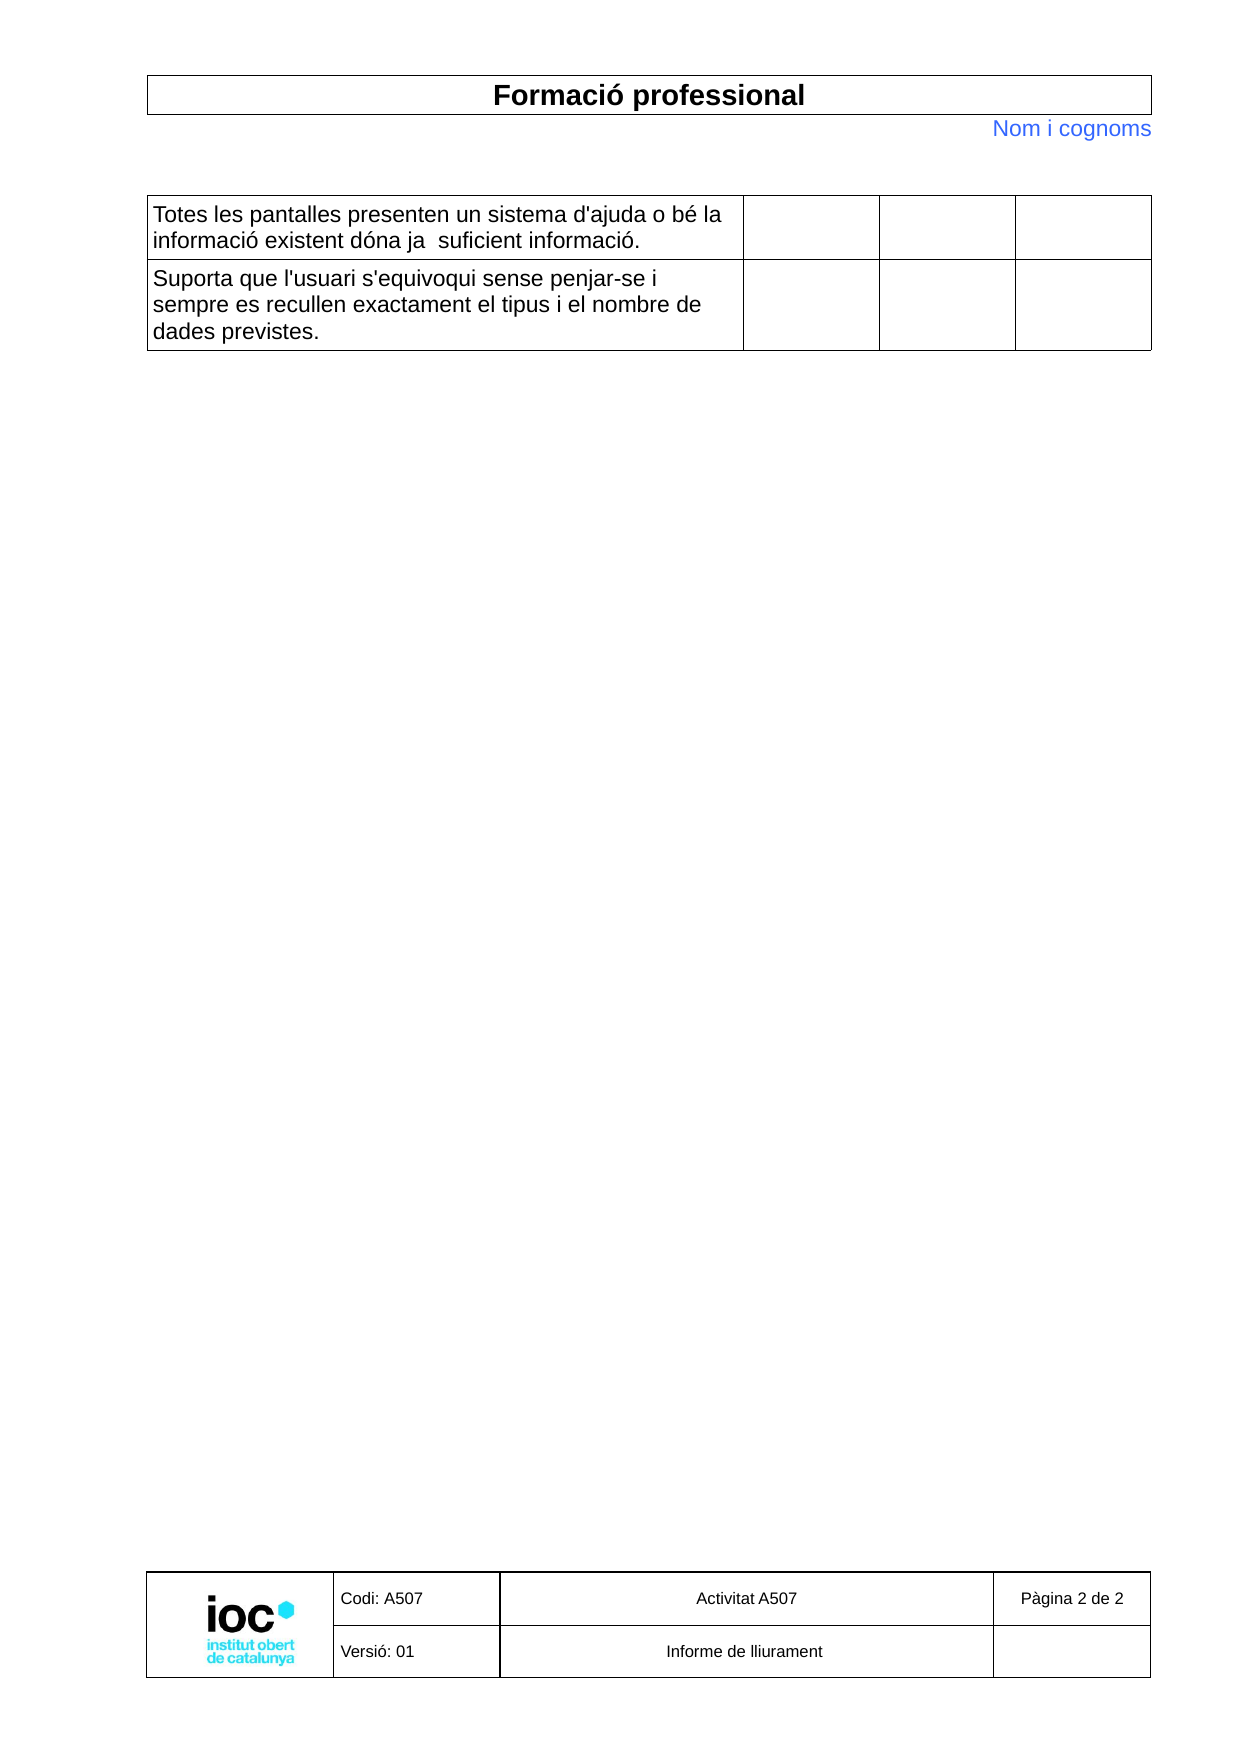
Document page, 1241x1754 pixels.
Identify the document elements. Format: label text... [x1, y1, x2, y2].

table_cell [880, 260, 1015, 350]
table_cell [744, 260, 879, 350]
table_cell [1016, 196, 1151, 259]
table_cell Suporta que l'usuari s'equivoqui sense penjar-se i sempre es recullen exactament el tipus i el nombre de dades previstes. [148, 260, 743, 350]
table_cell [744, 196, 879, 259]
table_cell [1016, 260, 1151, 350]
table_cell Totes les pantalles presenten un sistema d'ajuda o bé la informació existent dóna ja suficient informació. [148, 196, 743, 259]
table_cell [880, 196, 1015, 259]
picture [194, 1581, 308, 1677]
